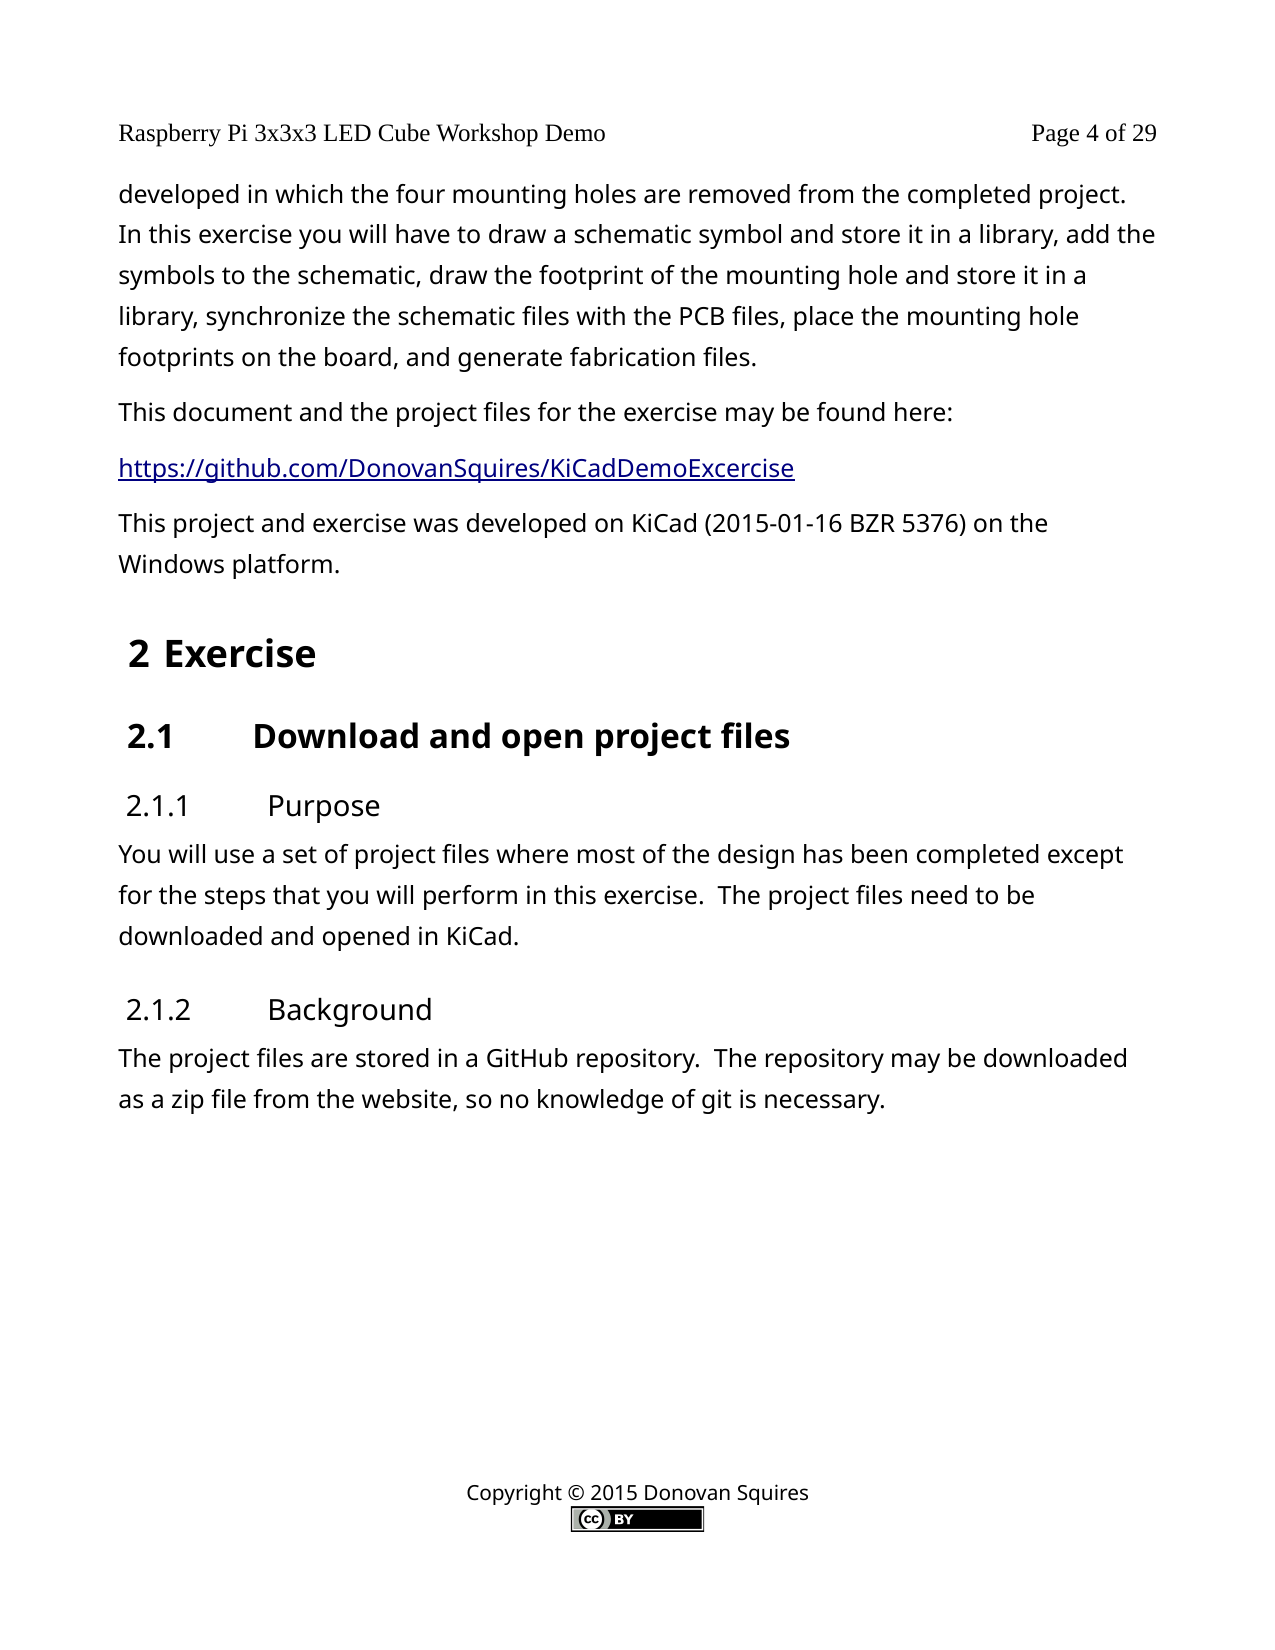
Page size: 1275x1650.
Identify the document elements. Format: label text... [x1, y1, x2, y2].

text This document and the project files for the exercise may be found here: [118, 395, 1157, 429]
text This project and exercise was developed on KiCad (2015-01-16 BZR 5376) on the Windows platform. [118, 506, 1157, 581]
subtitle Background [118, 989, 1157, 1028]
subtitle Download and open project files [118, 712, 1157, 758]
text The project files are stored in a GitHub repository. The repository may be downloaded as a zip file from the website, so no knowledge of git is necessary. [118, 1041, 1157, 1116]
picture [570, 1506, 705, 1532]
text developed in which the four mounting holes are removed from the completed project. In this exercise you will have to draw a schematic symbol and store it in a library, add the symbols to the schematic, draw the footprint of the mounting hole and store it in a library, synchronize the schematic files with the PCB files, place the mounting hole footprints on the board, and generate fabrication files. [118, 176, 1157, 374]
subtitle Purpose [118, 785, 1157, 825]
subtitle Exercise [118, 627, 1157, 679]
text You will use a set of project files where most of the design has been completed except for the steps that you will perform in this exercise. The project files need to be downloaded and opened in KiCad. [118, 837, 1157, 953]
text https://github.com/DonovanSquires/KiCadDemoExcercise [118, 451, 1157, 484]
